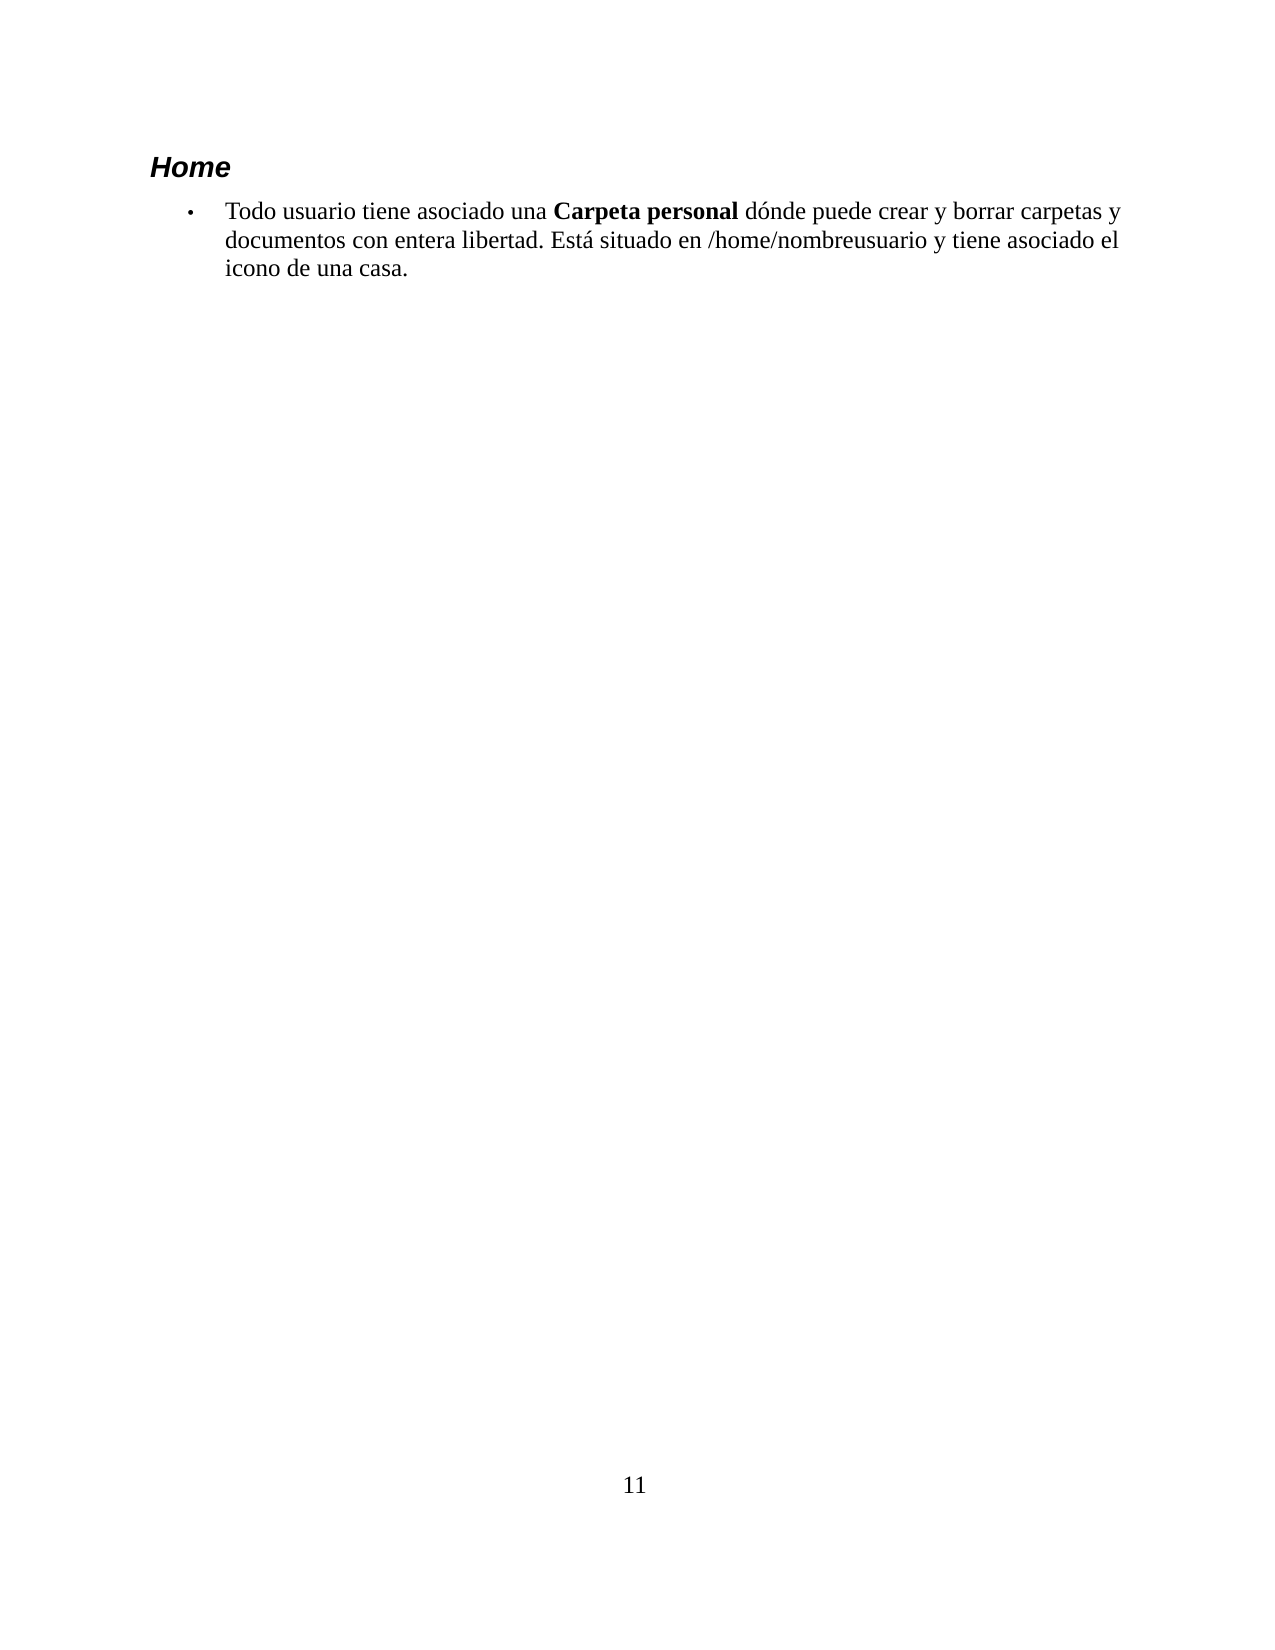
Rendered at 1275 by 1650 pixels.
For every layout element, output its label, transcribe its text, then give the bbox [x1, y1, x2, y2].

list Todo usuario tiene asociado una Carpeta personal dónde puede crear y borrar carpetas y documentos con entera libertad. Está situado en /home/nombreusuario y tiene asociado el icono de una casa. [187, 196, 1125, 282]
subtitle Home [150, 150, 1125, 183]
